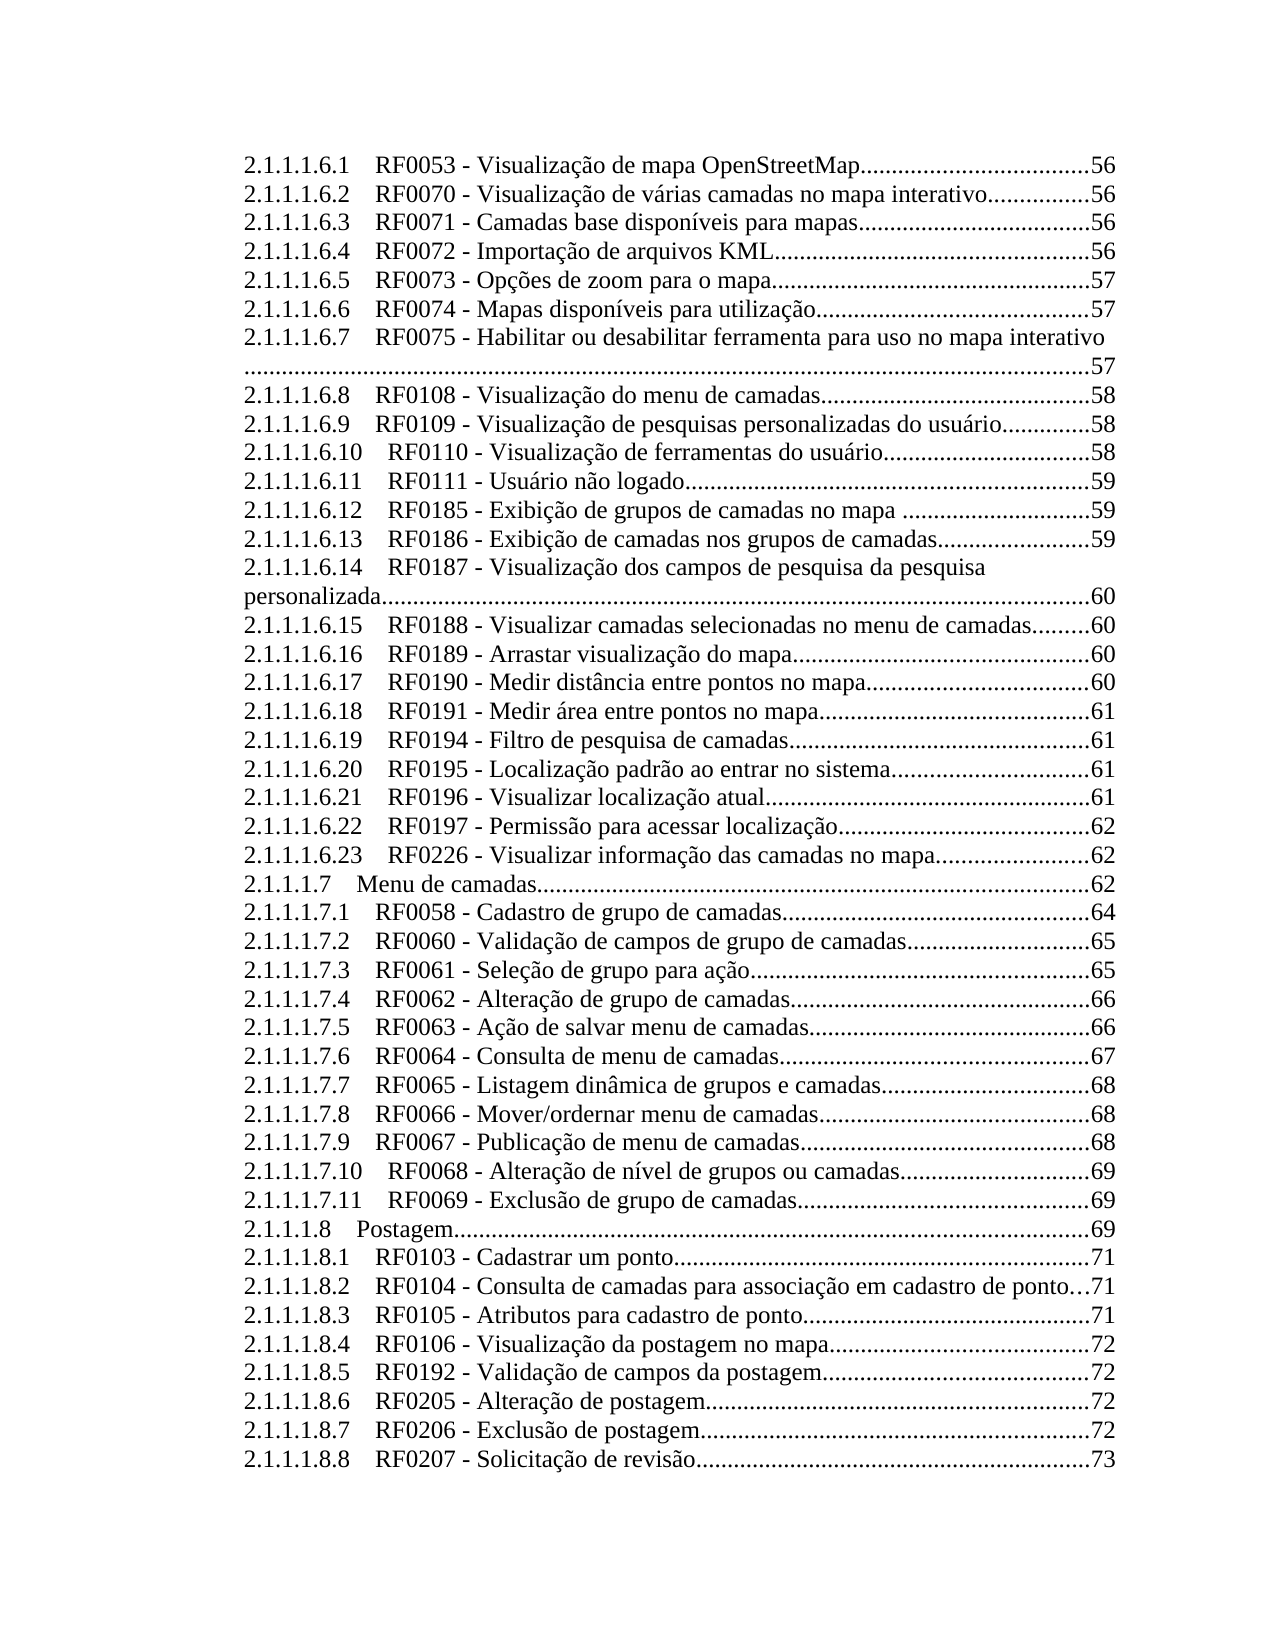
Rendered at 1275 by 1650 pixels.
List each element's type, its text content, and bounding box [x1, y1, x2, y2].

text 2.1.1.1.6.7 RF0075 - Habilitar ou desabilitar ferramenta para uso no mapa interativo 57 [244, 322, 1125, 380]
text 2.1.1.1.6.14 RF0187 - Visualização dos campos de pesquisa da pesquisa personalizada 60 [244, 552, 1125, 610]
text 2.1.1.1.6.3 RF0071 - Camadas base disponíveis para mapas 56 [244, 207, 1125, 236]
text 2.1.1.1.7.3 RF0061 - Seleção de grupo para ação 65 [244, 955, 1125, 984]
text 2.1.1.1.6.22 RF0197 - Permissão para acessar localização 62 [244, 811, 1125, 840]
text 2.1.1.1.6.4 RF0072 - Importação de arquivos KML 56 [244, 236, 1125, 265]
text 2.1.1.1.6.23 RF0226 - Visualizar informação das camadas no mapa 62 [244, 840, 1125, 869]
text 2.1.1.1.7.4 RF0062 - Alteração de grupo de camadas 66 [244, 984, 1125, 1012]
text 2.1.1.1.8.6 RF0205 - Alteração de postagem 72 [244, 1386, 1125, 1415]
text 2.1.1.1.7.8 RF0066 - Mover/ordernar menu de camadas 68 [244, 1099, 1125, 1127]
text 2.1.1.1.7.5 RF0063 - Ação de salvar menu de camadas 66 [244, 1012, 1125, 1041]
text 2.1.1.1.7.1 RF0058 - Cadastro de grupo de camadas 64 [244, 897, 1125, 926]
text 2.1.1.1.7.10 RF0068 - Alteração de nível de grupos ou camadas 69 [244, 1156, 1125, 1185]
text 2.1.1.1.6.6 RF0074 - Mapas disponíveis para utilização 57 [244, 294, 1125, 322]
text 2.1.1.1.7.2 RF0060 - Validação de campos de grupo de camadas 65 [244, 926, 1125, 955]
text 2.1.1.1.8.7 RF0206 - Exclusão de postagem 72 [244, 1415, 1125, 1444]
text 2.1.1.1.6.17 RF0190 - Medir distância entre pontos no mapa 60 [244, 667, 1125, 696]
text 2.1.1.1.6.8 RF0108 - Visualização do menu de camadas 58 [244, 380, 1125, 409]
text 2.1.1.1.8 Postagem 69 [244, 1214, 1125, 1242]
text 2.1.1.1.8.3 RF0105 - Atributos para cadastro de ponto 71 [244, 1300, 1125, 1329]
text 2.1.1.1.7.6 RF0064 - Consulta de menu de camadas 67 [244, 1041, 1125, 1070]
text 2.1.1.1.8.1 RF0103 - Cadastrar um ponto 71 [244, 1242, 1125, 1271]
text 2.1.1.1.6.11 RF0111 - Usuário não logado 59 [244, 466, 1125, 495]
text 2.1.1.1.6.15 RF0188 - Visualizar camadas selecionadas no menu de camadas 60 [244, 610, 1125, 639]
text 2.1.1.1.6.21 RF0196 - Visualizar localização atual 61 [244, 782, 1125, 811]
text 2.1.1.1.6.1 RF0053 - Visualização de mapa OpenStreetMap 56 [244, 150, 1125, 179]
text 2.1.1.1.6.10 RF0110 - Visualização de ferramentas do usuário 58 [244, 437, 1125, 466]
text 2.1.1.1.6.9 RF0109 - Visualização de pesquisas personalizadas do usuário 58 [244, 409, 1125, 437]
text 2.1.1.1.6.16 RF0189 - Arrastar visualização do mapa 60 [244, 639, 1125, 667]
text 2.1.1.1.6.12 RF0185 - Exibição de grupos de camadas no mapa 59 [244, 495, 1125, 524]
text 2.1.1.1.6.13 RF0186 - Exibição de camadas nos grupos de camadas 59 [244, 524, 1125, 552]
text 2.1.1.1.6.18 RF0191 - Medir área entre pontos no mapa 61 [244, 696, 1125, 725]
text 2.1.1.1.8.4 RF0106 - Visualização da postagem no mapa 72 [244, 1329, 1125, 1357]
text 2.1.1.1.7.7 RF0065 - Listagem dinâmica de grupos e camadas 68 [244, 1070, 1125, 1099]
text 2.1.1.1.7.9 RF0067 - Publicação de menu de camadas 68 [244, 1127, 1125, 1156]
text 2.1.1.1.6.19 RF0194 - Filtro de pesquisa de camadas 61 [244, 725, 1125, 754]
text 2.1.1.1.7.11 RF0069 - Exclusão de grupo de camadas 69 [244, 1185, 1125, 1214]
text 2.1.1.1.6.20 RF0195 - Localização padrão ao entrar no sistema 61 [244, 754, 1125, 782]
text 2.1.1.1.8.8 RF0207 - Solicitação de revisão 73 [244, 1444, 1125, 1472]
text 2.1.1.1.7 Menu de camadas 62 [244, 869, 1125, 897]
text 2.1.1.1.8.5 RF0192 - Validação de campos da postagem 72 [244, 1357, 1125, 1386]
text 2.1.1.1.6.2 RF0070 - Visualização de várias camadas no mapa interativo 56 [244, 179, 1125, 207]
text 2.1.1.1.6.5 RF0073 - Opções de zoom para o mapa 57 [244, 265, 1125, 294]
text 2.1.1.1.8.2 RF0104 - Consulta de camadas para associação em cadastro de ponto 71 [244, 1271, 1125, 1300]
